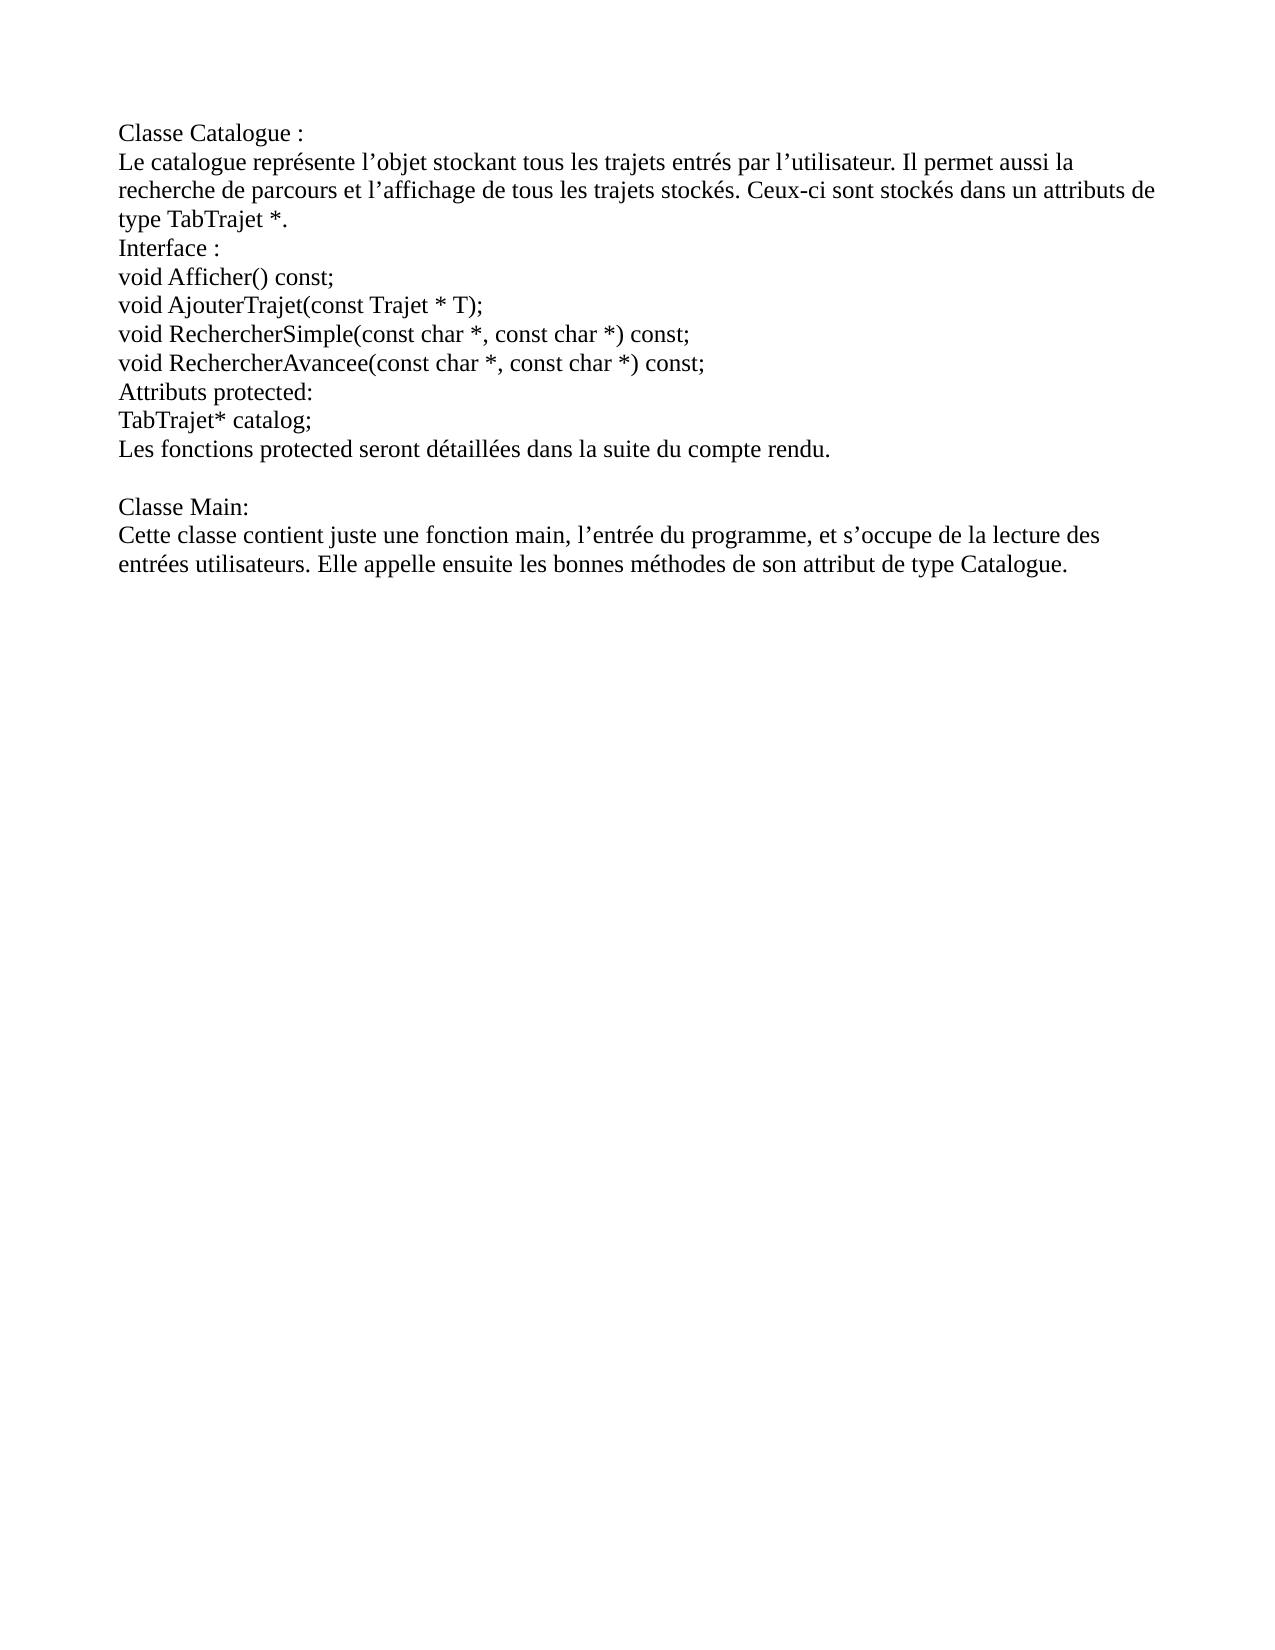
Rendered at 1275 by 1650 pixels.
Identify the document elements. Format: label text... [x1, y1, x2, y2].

text void RechercherAvancee(const char *, const char *) const; [118, 348, 1157, 377]
text TabTrajet* catalog; [118, 406, 1157, 434]
text void Afficher() const; [118, 262, 1157, 291]
text Classe Catalogue : [118, 118, 1157, 147]
text Attributs protected: [118, 377, 1157, 406]
text void RechercherSimple(const char *, const char *) const; [118, 319, 1157, 348]
text Interface : [118, 233, 1157, 262]
text Cette classe contient juste une fonction main, l’entrée du programme, et s’occupe de la lecture des entrées utilisateurs. Elle appelle ensuite les bonnes méthodes de son attribut de type Catalogue. [118, 521, 1157, 578]
text Les fonctions protected seront détaillées dans la suite du compte rendu. [118, 434, 1157, 463]
text Le catalogue représente l’objet stockant tous les trajets entrés par l’utilisateur. Il permet aussi la recherche de parcours et l’affichage de tous les trajets stockés. Ceux-ci sont stockés dans un attributs de type TabTrajet *. [118, 147, 1157, 233]
text void AjouterTrajet(const Trajet * T); [118, 291, 1157, 319]
text Classe Main: [118, 492, 1157, 521]
